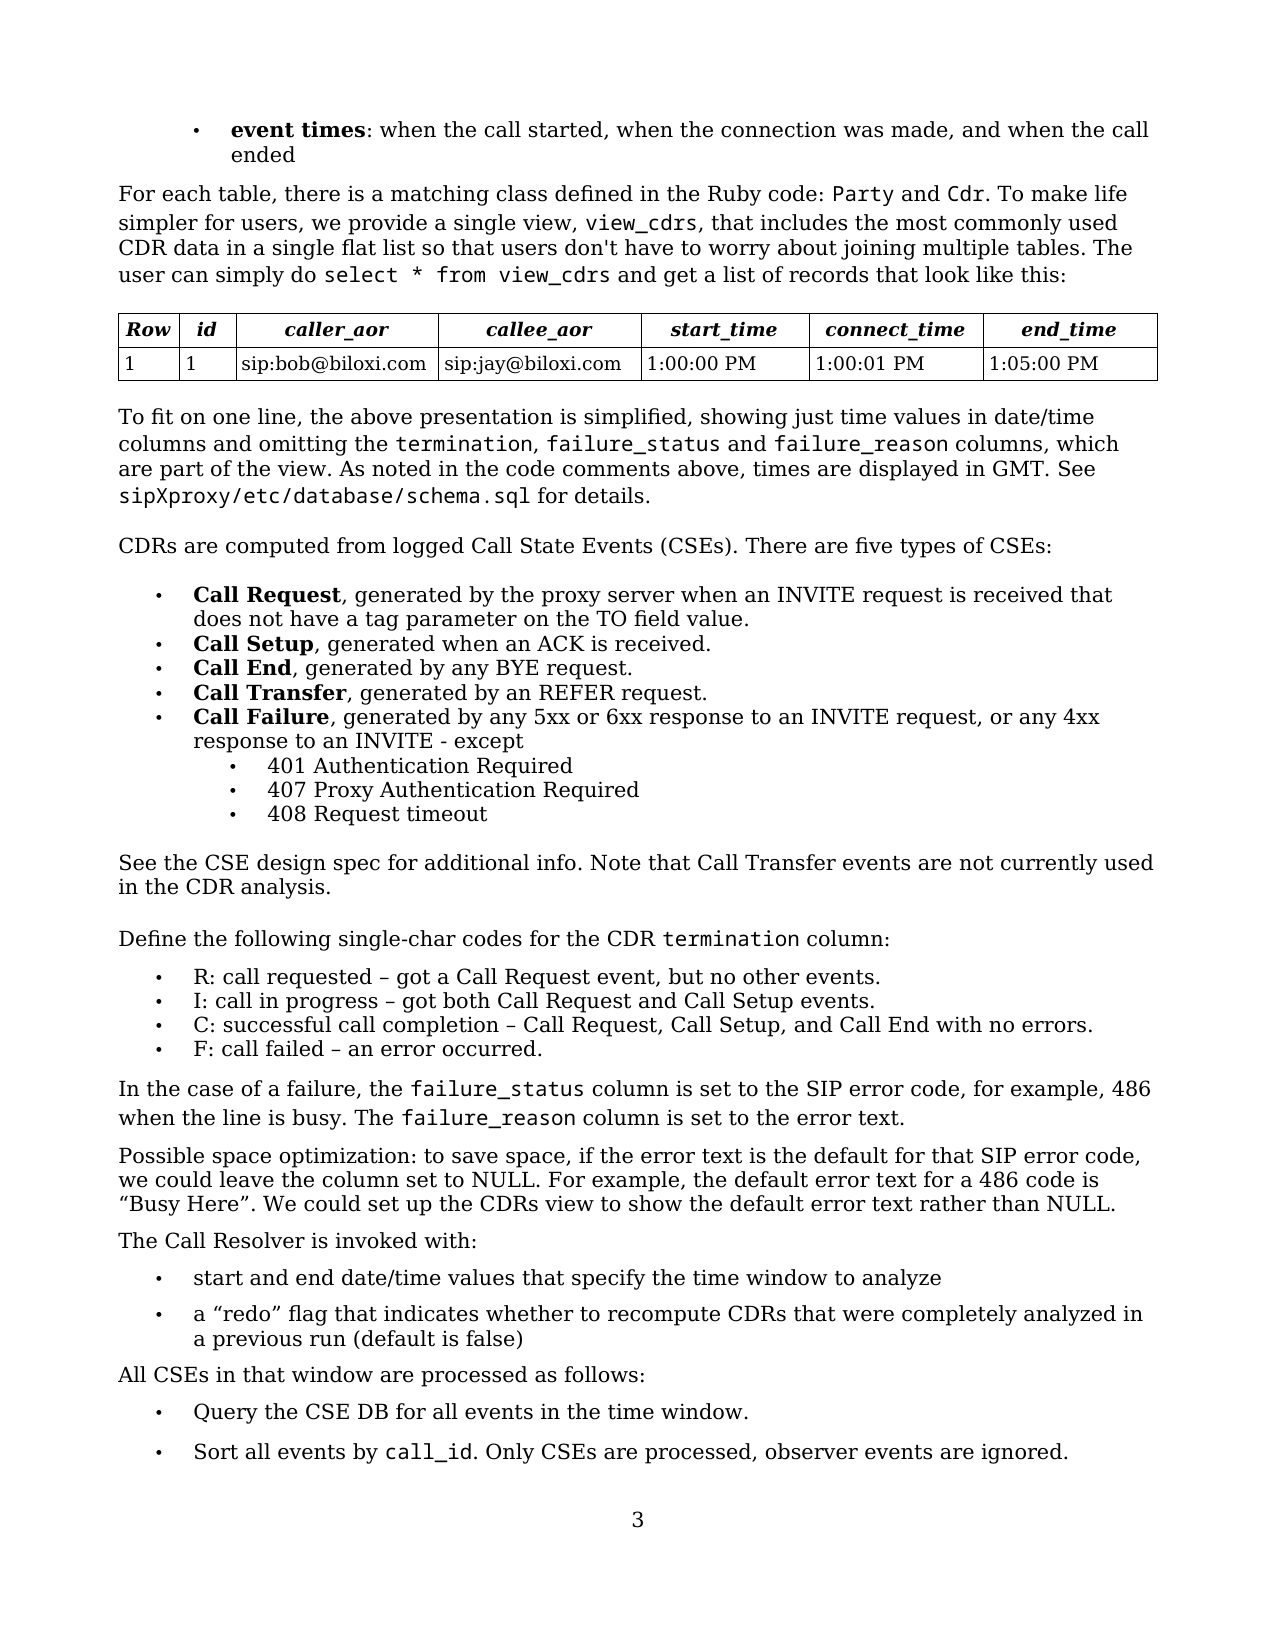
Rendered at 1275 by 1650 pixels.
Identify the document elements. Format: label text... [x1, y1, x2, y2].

list 407 Proxy Authentication Required [229, 778, 1157, 802]
list 408 Request timeout [229, 802, 1157, 827]
list F: call failed – an error occurred. [156, 1037, 1157, 1062]
table_header caller_aor [237, 314, 438, 347]
list event times: when the call started, when the connection was made, and when the call ended [193, 118, 1157, 167]
text In the case of a failure, the failure_status column is set to the SIP error code, for example, 486 when the line is busy. The failure_reason column is set to the error text. [118, 1074, 1157, 1131]
table_cell 1 [180, 348, 236, 380]
list Call Failure, generated by any 5xx or 6xx response to an INVITE request, or any 4xx response to an INVITE - except [156, 705, 1157, 754]
table_cell 1:00:01 PM [810, 348, 983, 380]
list I: call in progress – got both Call Request and Call Setup events. [156, 989, 1157, 1013]
text See the CSE design spec for additional info. Note that Call Transfer events are not currently used in the CDR analysis. [118, 851, 1157, 899]
table_header Row [119, 314, 179, 347]
table_header connect_time [810, 314, 983, 347]
list R: call requested – got a Call Request event, but no other events. [156, 965, 1157, 989]
table_header end_time [984, 314, 1157, 347]
list a “redo” flag that indicates whether to recompute CDRs that were completely analyzed in a previous run (default is false) [156, 1302, 1157, 1351]
text The Call Resolver is invoked with: [118, 1229, 1157, 1253]
list Call Transfer, generated by an REFER request. [156, 681, 1157, 705]
list C: successful call completion – Call Request, Call Setup, and Call End with no errors. [156, 1013, 1157, 1037]
list Call Request, generated by the proxy server when an INVITE request is received that does not have a tag parameter on the TO field value. [156, 583, 1157, 632]
table_cell sip:bob@biloxi.com [237, 348, 438, 380]
table_cell 1 [119, 348, 179, 380]
table_header id [180, 314, 236, 347]
text For each table, there is a matching class defined in the Ruby code: Party and Cdr. To make life simpler for users, we provide a single view, view_cdrs, that includes the most commonly used CDR data in a single flat list so that users don't have to worry about joining multiple tables. The user can simply do select * from view_cdrs and get a list of records that look like this: [118, 179, 1157, 289]
table_cell 1:05:00 PM [984, 348, 1157, 380]
table_cell sip:jay@biloxi.com [439, 348, 641, 380]
list Call Setup, generated when an ACK is received. [156, 632, 1157, 656]
list Query the CSE DB for all events in the time window. [156, 1400, 1157, 1424]
text All CSEs in that window are processed as follows: [118, 1363, 1157, 1388]
list start and end date/time values that specify the time window to analyze [156, 1266, 1157, 1290]
table_cell 1:00:00 PM [642, 348, 809, 380]
text Possible space optimization: to save space, if the error text is the default for that SIP error code, we could leave the column set to NULL. For example, the default error text for a 486 code is “Busy Here”. We could set up the CDRs view to show the default error text rather than NULL. [118, 1144, 1157, 1216]
text CDRs are computed from logged Call State Events (CSEs). There are five types of CSEs: [118, 534, 1157, 559]
list 401 Authentication Required [229, 754, 1157, 778]
table_header start_time [642, 314, 809, 347]
list Sort all events by call_id. Only CSEs are processed, observer events are ignored. [156, 1437, 1157, 1466]
table_header callee_aor [439, 314, 641, 347]
list Call End, generated by any BYE request. [156, 656, 1157, 681]
text Define the following single-char codes for the CDR termination column: [118, 924, 1157, 952]
text To fit on one line, the above presentation is simplified, showing just time values in date/time columns and omitting the termination, failure_status and failure_reason columns, which are part of the view. As noted in the code comments above, times are displayed in GMT. See sipXproxy/etc/database/schema.sql for details. [118, 405, 1157, 510]
